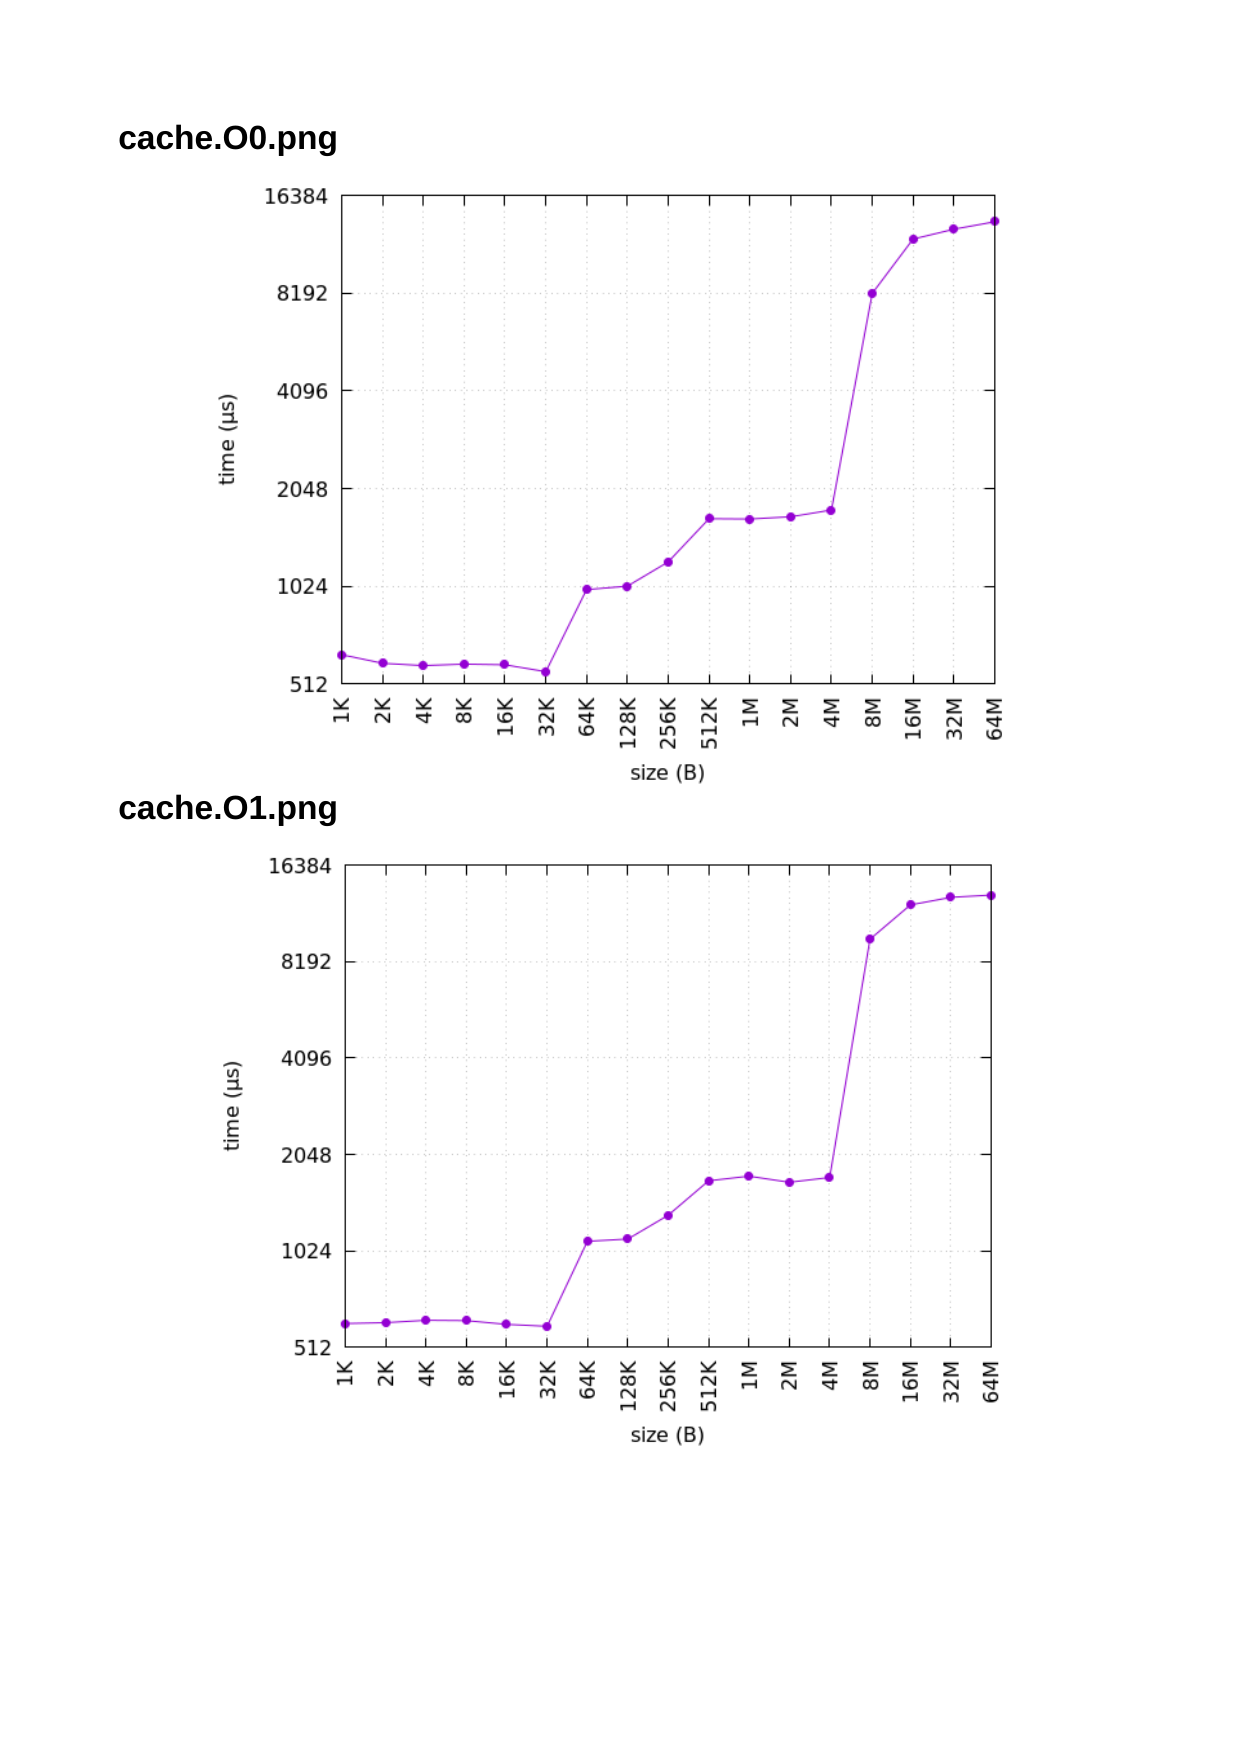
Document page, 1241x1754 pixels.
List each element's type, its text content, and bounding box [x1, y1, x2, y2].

subtitle cache.O0.png [118, 118, 1122, 157]
subtitle cache.O1.png [118, 190, 1122, 827]
picture [212, 839, 1028, 1451]
picture [207, 169, 1033, 789]
